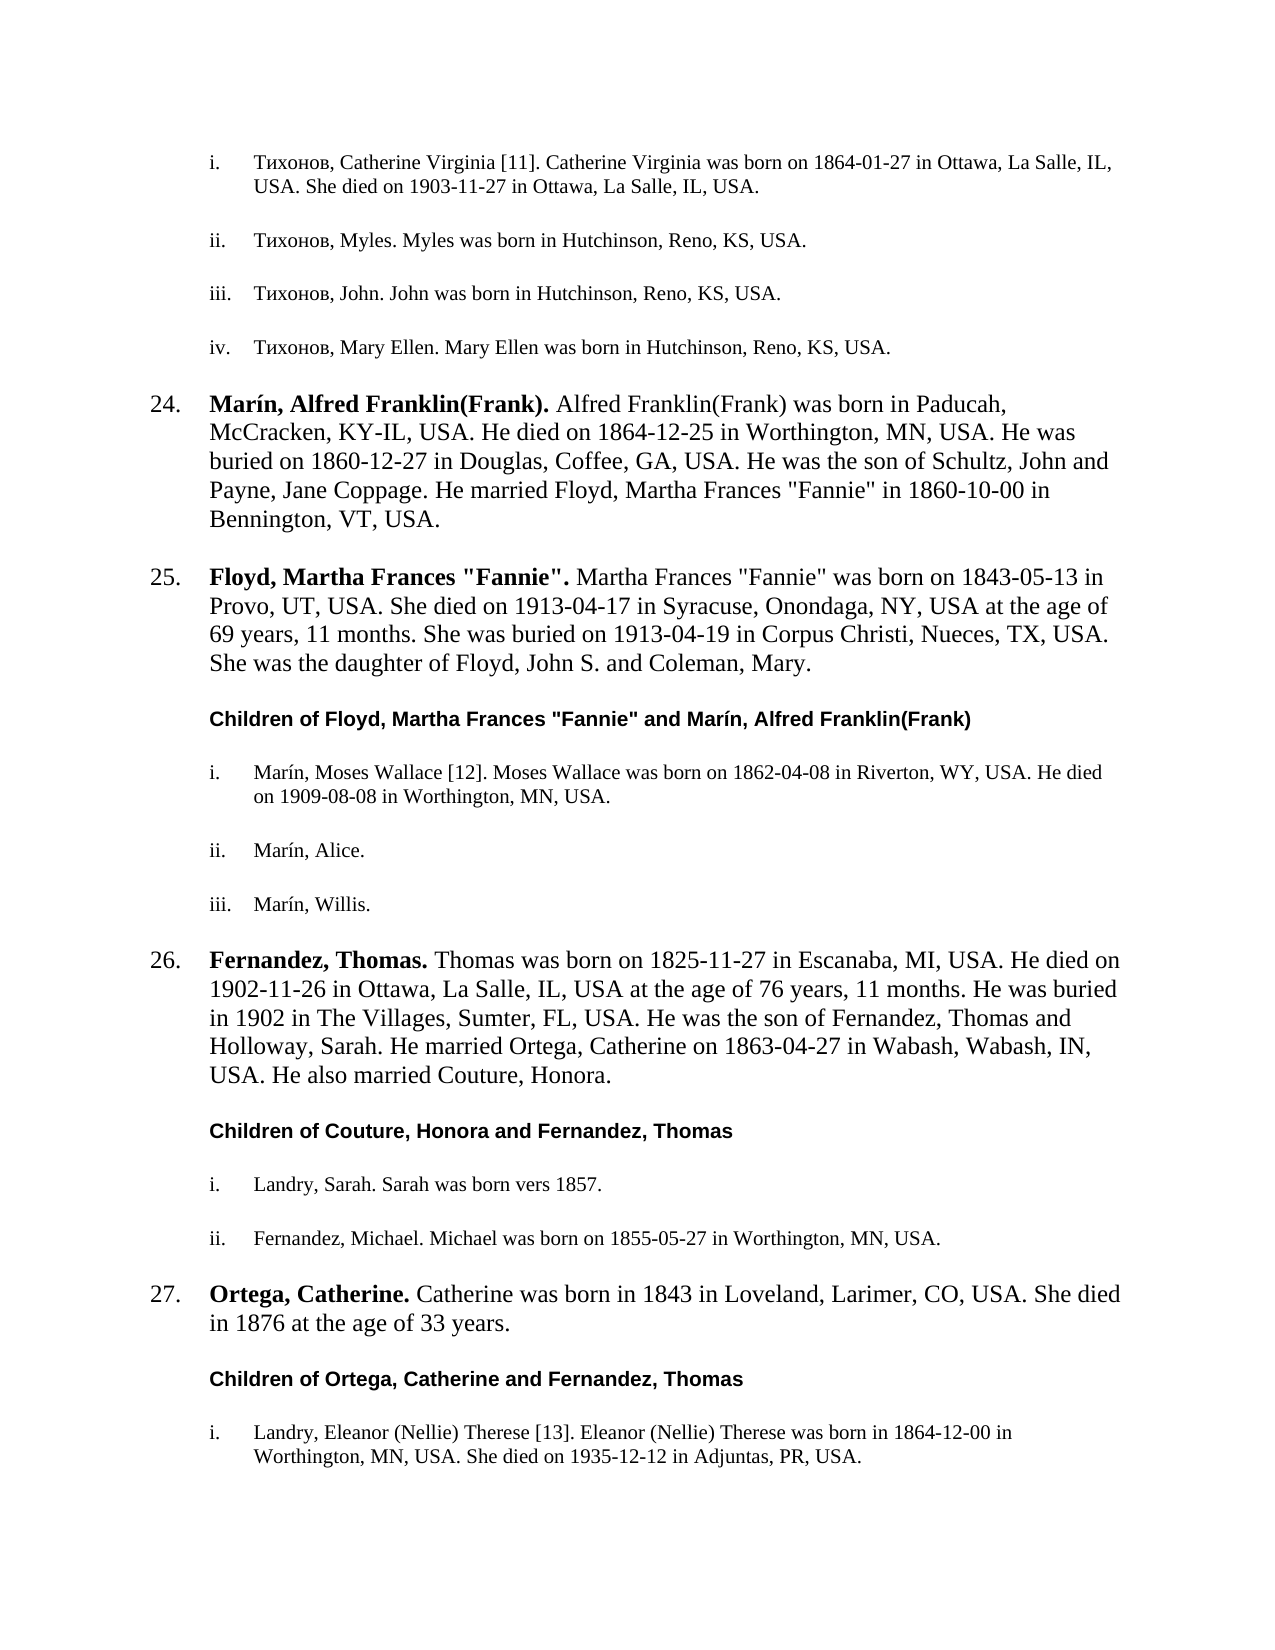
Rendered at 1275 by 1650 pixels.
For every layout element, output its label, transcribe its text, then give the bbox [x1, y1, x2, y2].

title Children of Couture, Honora and Fernandez, Thomas [209, 1118, 1125, 1142]
list iii. Marín, Willis. [209, 891, 1125, 916]
list i. Тихонов, Catherine Virginia [11]. Catherine Virginia was born on 1864-01-27 in Ottawa, La Salle, IL, USA. She died on 1903-11-27 in Ottawa, La Salle, IL, USA. [209, 150, 1125, 198]
text 25. Floyd, Martha Frances "Fannie". Martha Frances "Fannie" was born on 1843-05-13 in Provo, UT, USA. She died on 1913-04-17 in Syracuse, Onondaga, NY, USA at the age of 69 years, 11 months. She was buried on 1913-04-19 in Corpus Christi, Nueces, TX, USA. She was the daughter of Floyd, John S. and Coleman, Mary. [150, 562, 1125, 677]
text 24. Marín, Alfred Franklin(Frank). Alfred Franklin(Frank) was born in Paducah, McCracken, KY-IL, USA. He died on 1864-12-25 in Worthington, MN, USA. He was buried on 1860-12-27 in Douglas, Coffee, GA, USA. He was the son of Schultz, John and Payne, Jane Coppage. He married Floyd, Martha Frances "Fannie" in 1860-10-00 in Bennington, VT, USA. [150, 389, 1125, 532]
title Children of Ortega, Catherine and Fernandez, Thomas [209, 1366, 1125, 1390]
list iii. Тихонов, John. John was born in Hutchinson, Reno, KS, USA. [209, 281, 1125, 305]
text 26. Fernandez, Thomas. Thomas was born on 1825-11-27 in Escanaba, MI, USA. He died on 1902-11-26 in Ottawa, La Salle, IL, USA at the age of 76 years, 11 months. He was buried in 1902 in The Villages, Sumter, FL, USA. He was the son of Fernandez, Thomas and Holloway, Sarah. He married Ortega, Catherine on 1863-04-27 in Wabash, Wabash, IN, USA. He also married Couture, Honora. [150, 945, 1125, 1089]
text 27. Ortega, Catherine. Catherine was born in 1843 in Loveland, Larimer, CO, USA. She died in 1876 at the age of 33 years. [150, 1279, 1125, 1337]
list iv. Тихонов, Mary Ellen. Mary Ellen was born in Hutchinson, Reno, KS, USA. [209, 335, 1125, 359]
title Children of Floyd, Martha Frances "Fannie" and Marín, Alfred Franklin(Frank) [209, 707, 1125, 731]
list i. Landry, Sarah. Sarah was born vers 1857. [209, 1172, 1125, 1196]
list ii. Тихонов, Myles. Myles was born in Hutchinson, Reno, KS, USA. [209, 228, 1125, 252]
list ii. Fernandez, Michael. Michael was born on 1855-05-27 in Worthington, MN, USA. [209, 1226, 1125, 1250]
list ii. Marín, Alice. [209, 838, 1125, 862]
list i. Landry, Eleanor (Nellie) Therese [13]. Eleanor (Nellie) Therese was born in 1864-12-00 in Worthington, MN, USA. She died on 1935-12-12 in Adjuntas, PR, USA. [209, 1420, 1125, 1468]
list i. Marín, Moses Wallace [12]. Moses Wallace was born on 1862-04-08 in Riverton, WY, USA. He died on 1909-08-08 in Worthington, MN, USA. [209, 760, 1125, 808]
